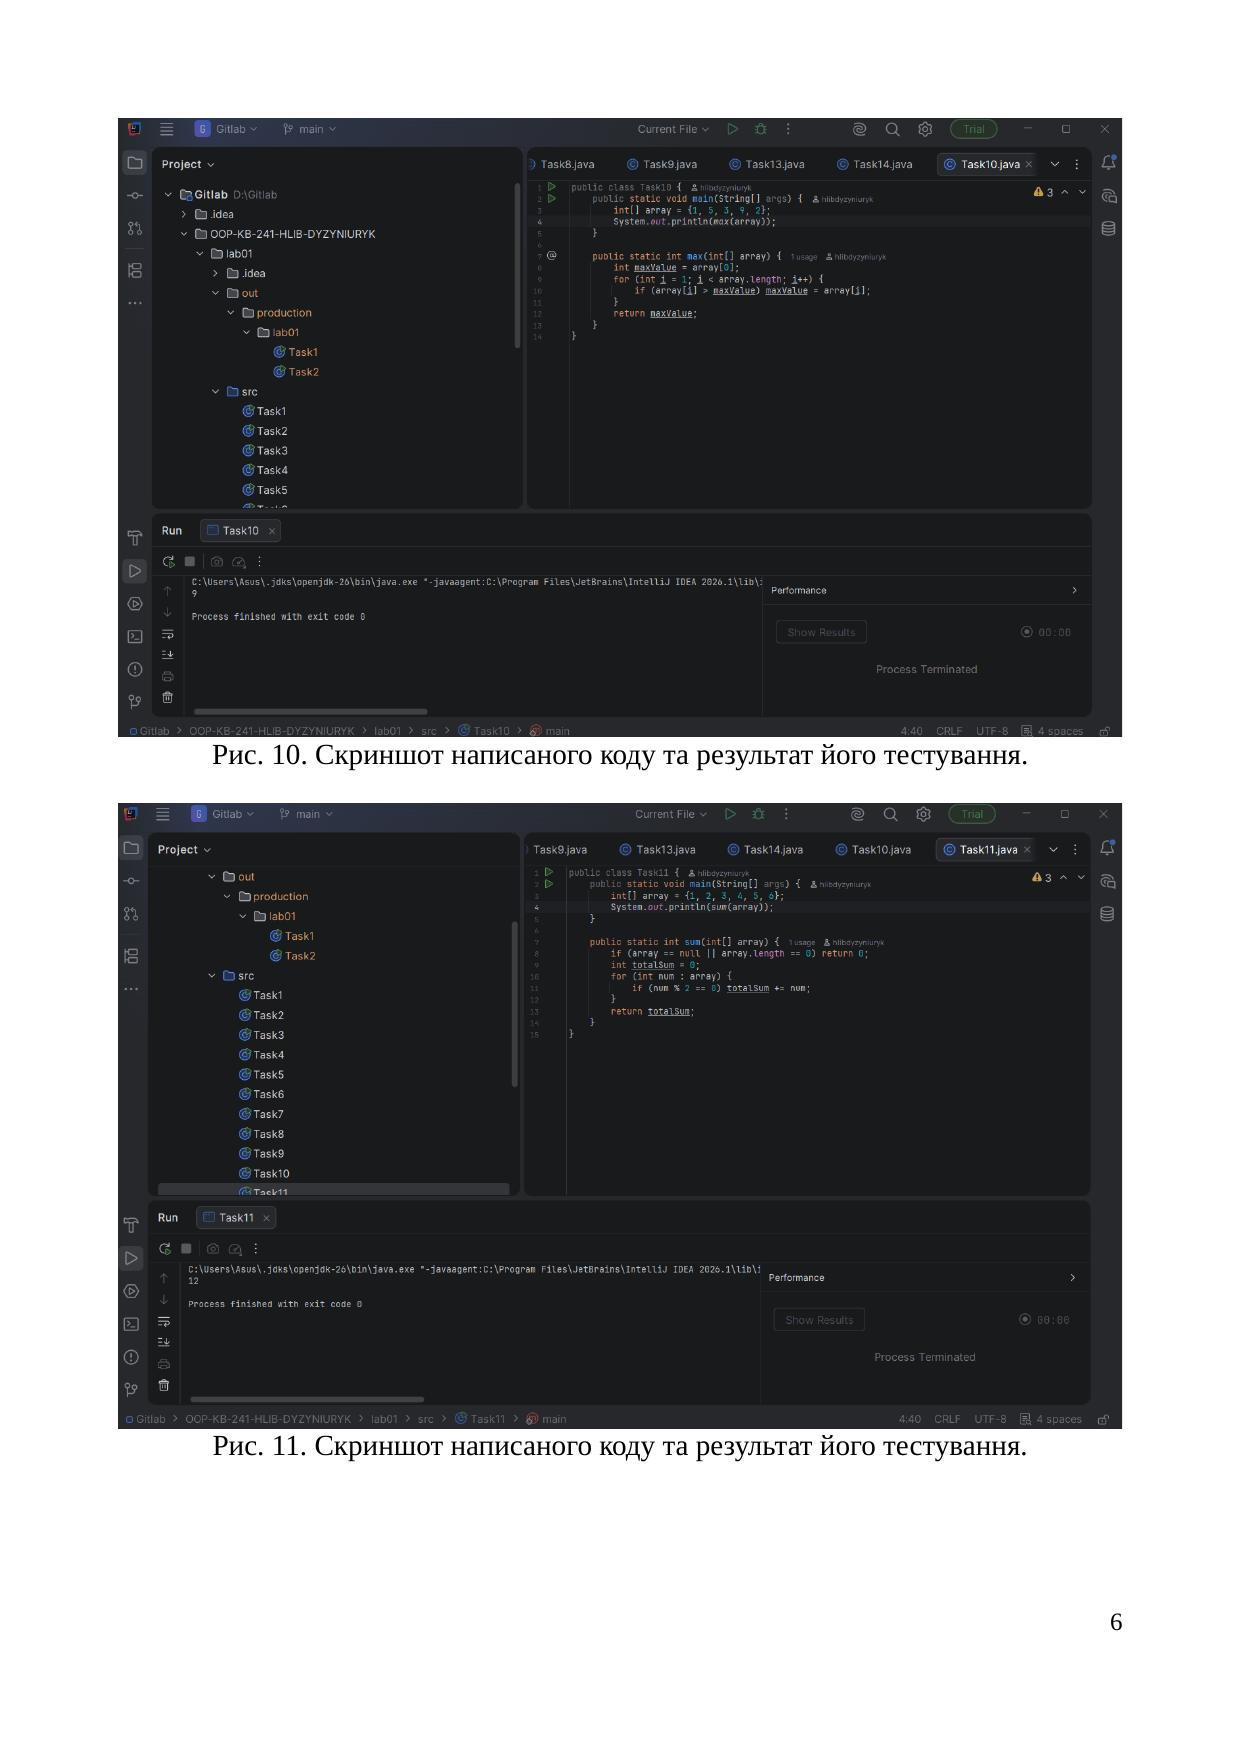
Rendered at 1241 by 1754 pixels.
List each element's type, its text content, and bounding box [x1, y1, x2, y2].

text Рис. 10. Скриншот написаного коду та результат його тестування. [118, 737, 1122, 770]
picture [118, 803, 1123, 1429]
picture [118, 118, 1123, 737]
text Рис. 11. Скриншот написаного коду та результат його тестування. [118, 1429, 1122, 1462]
